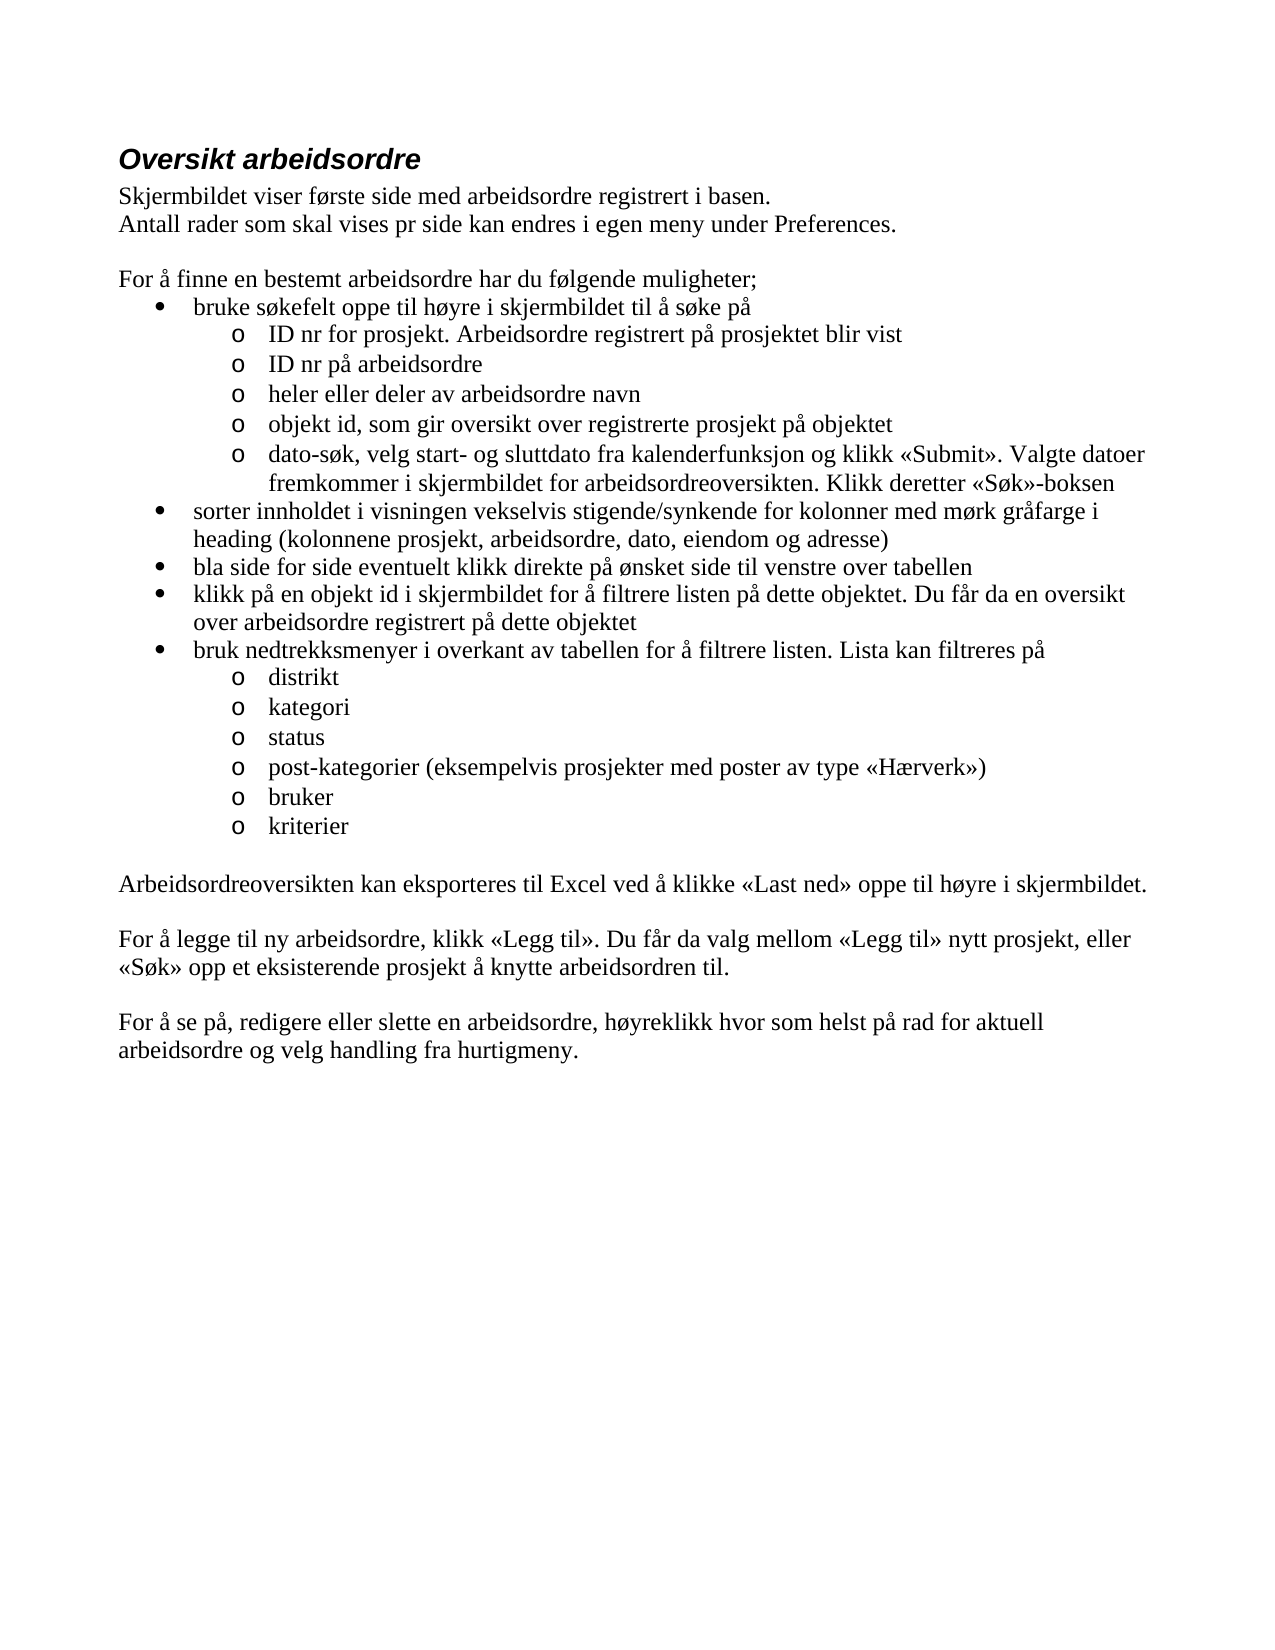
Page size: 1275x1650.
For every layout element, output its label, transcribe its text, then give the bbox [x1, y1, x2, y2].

list bruker [231, 783, 1157, 812]
list sorter innholdet i visningen vekselvis stigende/synkende for kolonner med mørk gråfarge i heading (kolonnene prosjekt, arbeidsordre, dato, eiendom og adresse) [156, 497, 1157, 553]
list post-kategorier (eksempelvis prosjekter med poster av type «Hærverk») [231, 753, 1157, 783]
list kriterier [231, 812, 1157, 842]
text For å finne en bestemt arbeidsordre har du følgende muligheter; [118, 265, 1157, 293]
subtitle Oversikt arbeidsordre [118, 143, 1157, 176]
list bla side for side eventuelt klikk direkte på ønsket side til venstre over tabellen [156, 553, 1157, 580]
list ID nr på arbeidsordre [231, 350, 1157, 380]
text For å legge til ny arbeidsordre, klikk «Legg til». Du får da valg mellom «Legg til» nytt prosjekt, eller «Søk» opp et eksisterende prosjekt å knytte arbeidsordren til. [118, 925, 1157, 981]
text For å se på, redigere eller slette en arbeidsordre, høyreklikk hvor som helst på rad for aktuell arbeidsordre og velg handling fra hurtigmeny. [118, 1008, 1157, 1064]
text Arbeidsordreoversikten kan eksporteres til Excel ved å klikke «Last ned» oppe til høyre i skjermbildet. [118, 870, 1157, 898]
list kategori [231, 693, 1157, 723]
list heler eller deler av arbeidsordre navn [231, 380, 1157, 410]
text Skjermbildet viser første side med arbeidsordre registrert i basen. [118, 182, 1157, 210]
list klikk på en objekt id i skjermbildet for å filtrere listen på dette objektet. Du får da en oversikt over arbeidsordre registrert på dette objektet [156, 580, 1157, 636]
text Antall rader som skal vises pr side kan endres i egen meny under Preferences. [118, 210, 1157, 237]
list objekt id, som gir oversikt over registrerte prosjekt på objektet [231, 410, 1157, 440]
list bruk nedtrekksmenyer i overkant av tabellen for å filtrere listen. Lista kan filtreres på [156, 636, 1157, 663]
list ID nr for prosjekt. Arbeidsordre registrert på prosjektet blir vist [231, 321, 1157, 350]
list distrikt [231, 663, 1157, 693]
list bruke søkefelt oppe til høyre i skjermbildet til å søke på [156, 293, 1157, 321]
list dato-søk, velg start- og sluttdato fra kalenderfunksjon og klikk «Submit». Valgte datoer fremkommer i skjermbildet for arbeidsordreoversikten. Klikk deretter «Søk»-boksen [231, 440, 1157, 497]
list status [231, 723, 1157, 753]
